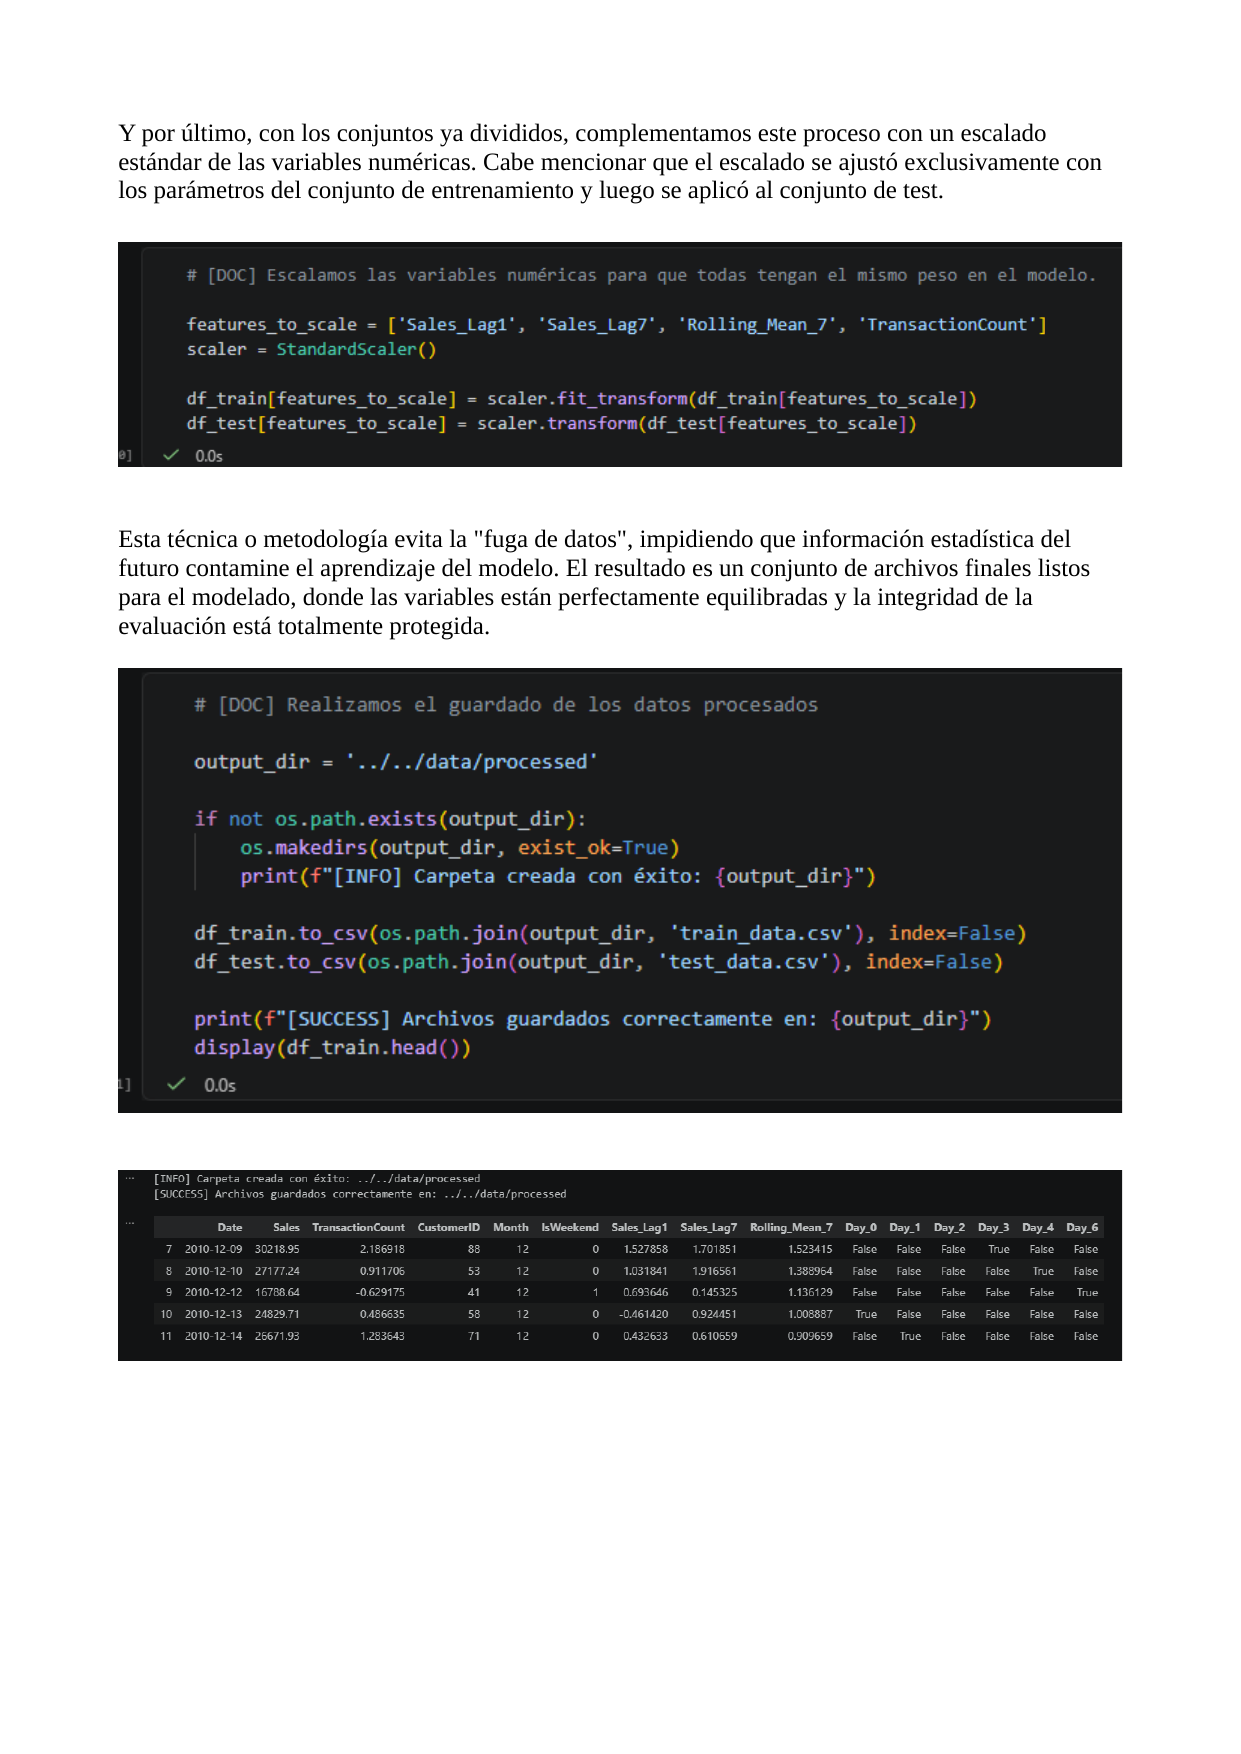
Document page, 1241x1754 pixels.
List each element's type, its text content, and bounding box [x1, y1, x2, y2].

picture [118, 242, 1123, 467]
text Y por último, con los conjuntos ya divididos, complementamos este proceso con un escalado estándar de las variables numéricas. Cabe mencionar que el escalado se ajustó exclusivamente con los parámetros del conjunto de entrenamiento y luego se aplicó al conjunto de test. [118, 118, 1122, 204]
text Esta técnica o metodología evita la "fuga de datos", impidiendo que información estadística del futuro contamine el aprendizaje del modelo. El resultado es un conjunto de archivos finales listos para el modelado, donde las variables están perfectamente equilibradas y la integridad de la evaluación está totalmente protegida. [118, 524, 1122, 639]
picture [118, 668, 1123, 1113]
picture [118, 1170, 1123, 1361]
